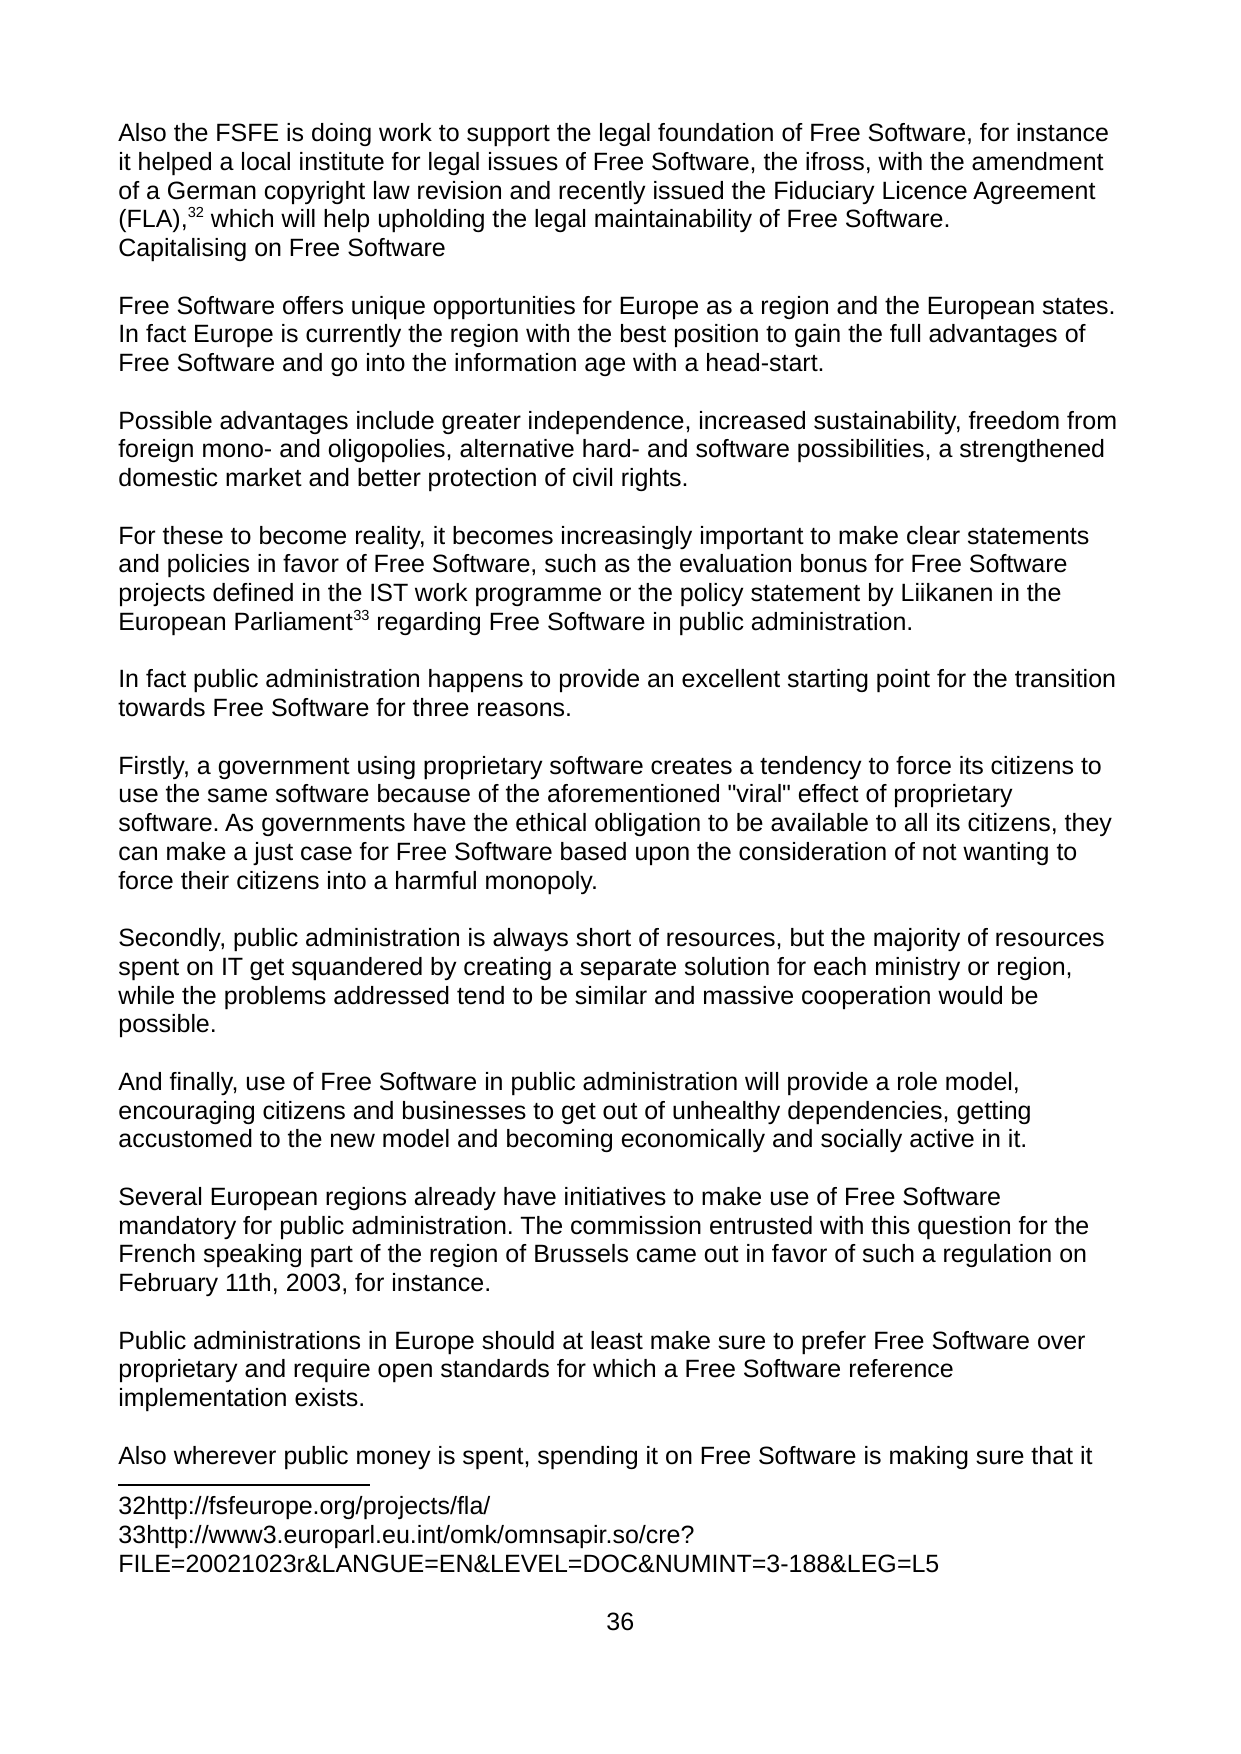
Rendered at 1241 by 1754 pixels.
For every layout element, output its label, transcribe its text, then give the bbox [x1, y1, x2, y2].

text Capitalising on Free Software [118, 233, 1122, 262]
text Free Software offers unique opportunities for Europe as a region and the European states. In fact Europe is currently the region with the best position to gain the full advantages of Free Software and go into the information age with a head-start. [118, 291, 1122, 377]
text For these to become reality, it becomes increasingly important to make clear statements and policies in favor of Free Software, such as the evaluation bonus for Free Software projects defined in the IST work programme or the policy statement by Liikanen in the European Parliament regarding Free Software in public administration. [118, 521, 1122, 636]
text Secondly, public administration is always short of resources, but the majority of resources spent on IT get squandered by creating a separate solution for each ministry or region, while the problems addressed tend to be similar and massive cooperation would be possible. [118, 923, 1122, 1038]
text Also wherever public money is spent, spending it on Free Software is making sure that it [118, 1441, 1122, 1469]
text http://fsfeurope.org/projects/fla/ [118, 1491, 1122, 1520]
text http://www3.europarl.eu.int/omk/omnsapir.so/cre?FILE=20021023r&LANGUE=EN&LEVEL=DOC&NUMINT=3-188&LEG=L5 [118, 1520, 1122, 1577]
text Several European regions already have initiatives to make use of Free Software mandatory for public administration. The commission entrusted with this question for the French speaking part of the region of Brussels came out in favor of such a regulation on February 11th, 2003, for instance. [118, 1182, 1122, 1297]
text Also the FSFE is doing work to support the legal foundation of Free Software, for instance it helped a local institute for legal issues of Free Software, the ifross, with the amendment of a German copyright law revision and recently issued the Fiduciary Licence Agreement (FLA), which will help upholding the legal maintainability of Free Software. [118, 118, 1122, 233]
text And finally, use of Free Software in public administration will provide a role model, encouraging citizens and businesses to get out of unhealthy dependencies, getting accustomed to the new model and becoming economically and socially active in it. [118, 1067, 1122, 1153]
text In fact public administration happens to provide an excellent starting point for the transition towards Free Software for three reasons. [118, 664, 1122, 722]
text Public administrations in Europe should at least make sure to prefer Free Software over proprietary and require open standards for which a Free Software reference implementation exists. [118, 1326, 1122, 1412]
text Possible advantages include greater independence, increased sustainability, freedom from foreign mono- and oligopolies, alternative hard- and software possibilities, a strengthened domestic market and better protection of civil rights. [118, 406, 1122, 492]
text Firstly, a government using proprietary software creates a tendency to force its citizens to use the same software because of the aforementioned "viral" effect of proprietary software. As governments have the ethical obligation to be available to all its citizens, they can make a just case for Free Software based upon the consideration of not wanting to force their citizens into a harmful monopoly. [118, 751, 1122, 894]
